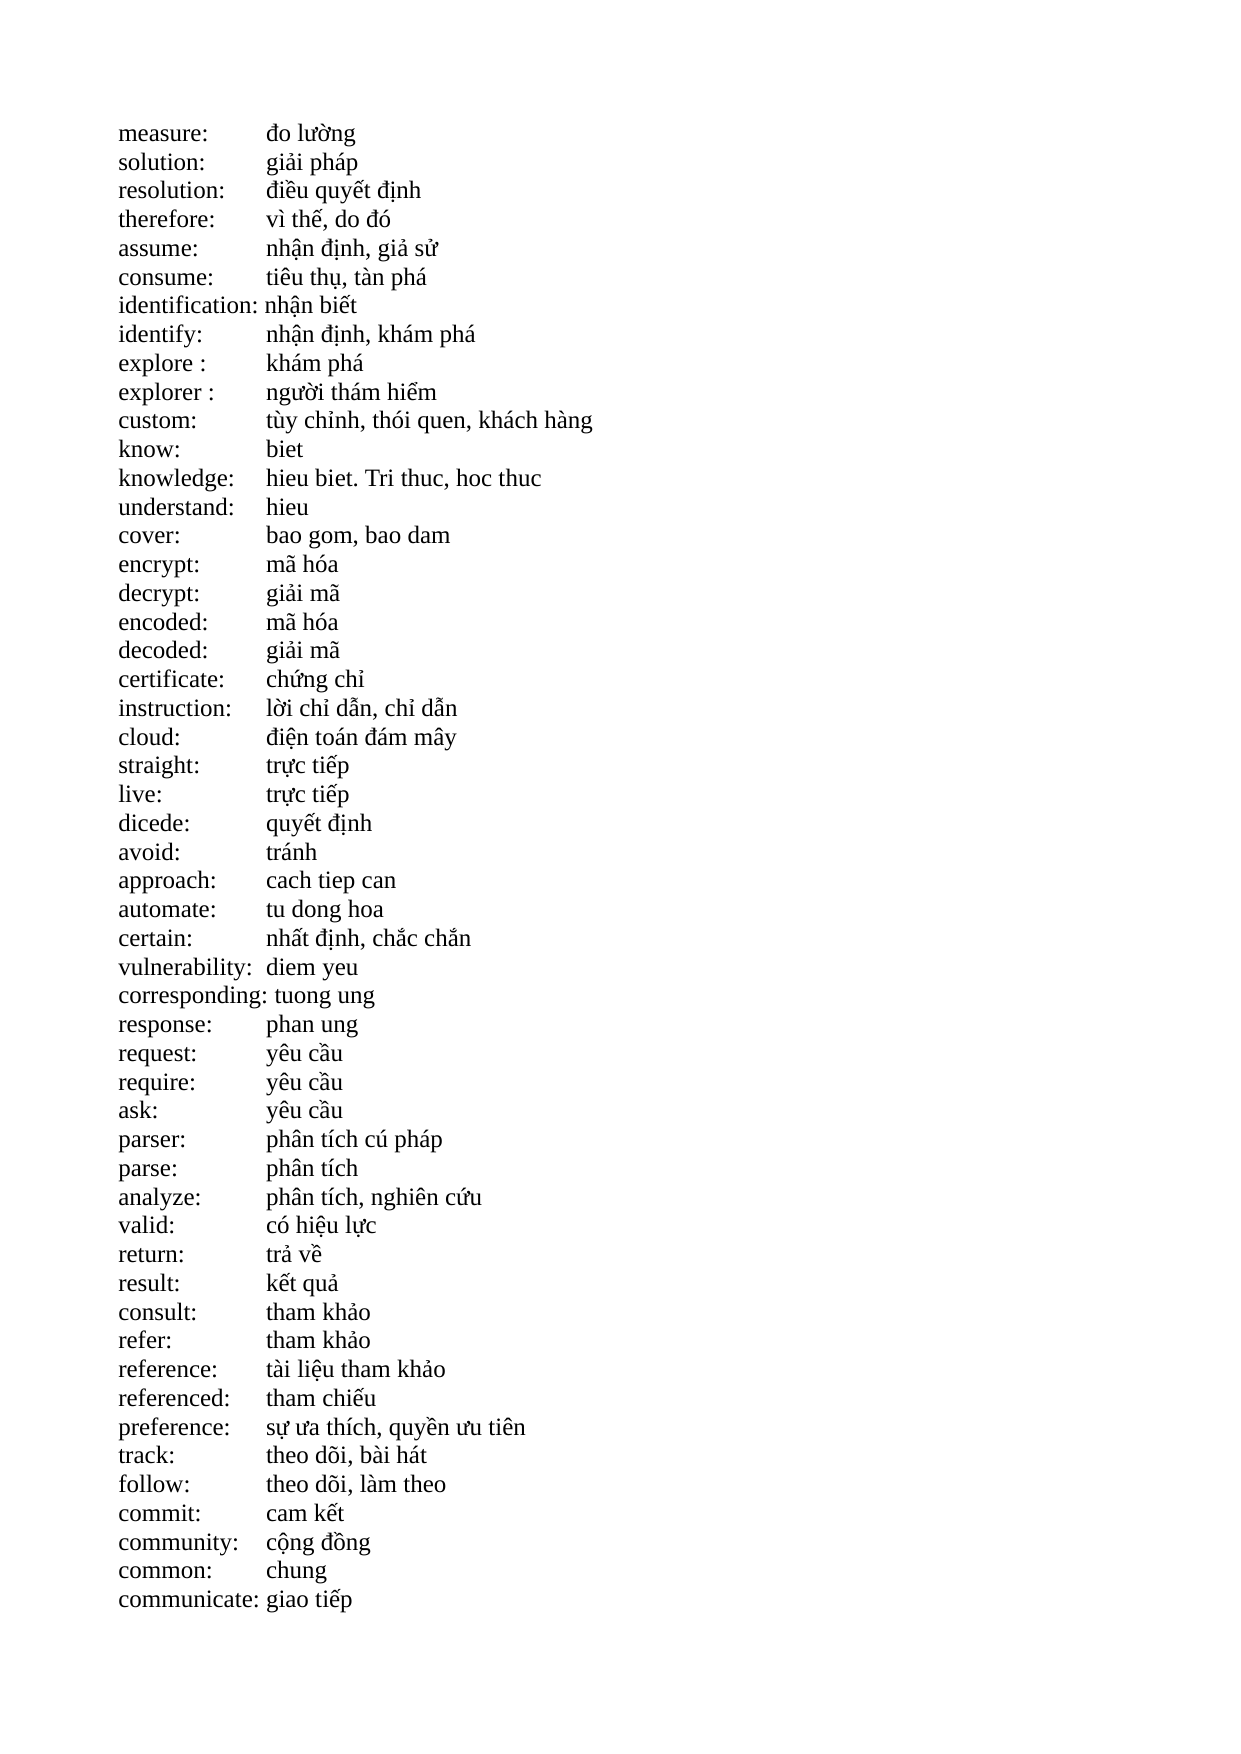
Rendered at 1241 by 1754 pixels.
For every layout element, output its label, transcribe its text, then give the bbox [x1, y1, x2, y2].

text certificate: chứng chỉ [118, 664, 1122, 693]
text custom: tùy chỉnh, thói quen, khách hàng [118, 406, 1122, 434]
text parse: phân tích [118, 1153, 1122, 1182]
text ask: yêu cầu [118, 1096, 1122, 1124]
text assume: nhận định, giả sử [118, 233, 1122, 262]
text preference: sự ưa thích, quyền ưu tiên [118, 1412, 1122, 1441]
text encrypt: mã hóa [118, 549, 1122, 578]
text consume: tiêu thụ, tàn phá [118, 262, 1122, 291]
text referenced: tham chiếu [118, 1383, 1122, 1412]
text valid: có hiệu lực [118, 1211, 1122, 1239]
text measure: đo lường [118, 118, 1122, 147]
text encoded: mã hóa [118, 607, 1122, 636]
text request: yêu cầu [118, 1038, 1122, 1067]
text response: phan ung [118, 1009, 1122, 1038]
text cover: bao gom, bao dam [118, 521, 1122, 549]
text dicede: quyết định [118, 808, 1122, 837]
text decoded: giải mã [118, 636, 1122, 664]
text resolution: điều quyết định [118, 176, 1122, 204]
text straight: trực tiếp [118, 751, 1122, 779]
text track: theo dõi, bài hát [118, 1441, 1122, 1469]
text solution: giải pháp [118, 147, 1122, 176]
text corresponding: tuong ung [118, 981, 1122, 1009]
text approach: cach tiep can [118, 866, 1122, 894]
text avoid: tránh [118, 837, 1122, 866]
text identification: nhận biết [118, 291, 1122, 319]
text commit: cam kết [118, 1498, 1122, 1527]
text follow: theo dõi, làm theo [118, 1469, 1122, 1498]
text explore : khám phá [118, 348, 1122, 377]
text certain: nhất định, chắc chắn [118, 923, 1122, 952]
text vulnerability: diem yeu [118, 952, 1122, 981]
text explorer : người thám hiểm [118, 377, 1122, 406]
text parser: phân tích cú pháp [118, 1124, 1122, 1153]
text decrypt: giải mã [118, 578, 1122, 607]
text require: yêu cầu [118, 1067, 1122, 1096]
text cloud: điện toán đám mây [118, 722, 1122, 751]
text common: chung [118, 1556, 1122, 1584]
text automate: tu dong hoa [118, 894, 1122, 923]
text refer: tham khảo [118, 1326, 1122, 1354]
text result: kết quả [118, 1268, 1122, 1297]
text identify: nhận định, khám phá [118, 319, 1122, 348]
text know: biet [118, 434, 1122, 463]
text communicate: giao tiếp [118, 1584, 1122, 1613]
text therefore: vì thế, do đó [118, 204, 1122, 233]
text understand: hieu [118, 492, 1122, 521]
text knowledge: hieu biet. Tri thuc, hoc thuc [118, 463, 1122, 492]
text reference: tài liệu tham khảo [118, 1354, 1122, 1383]
text consult: tham khảo [118, 1297, 1122, 1326]
text community: cộng đồng [118, 1527, 1122, 1556]
text instruction: lời chỉ dẫn, chỉ dẫn [118, 693, 1122, 722]
text analyze: phân tích, nghiên cứu [118, 1182, 1122, 1211]
text live: trực tiếp [118, 779, 1122, 808]
text return: trả về [118, 1239, 1122, 1268]
